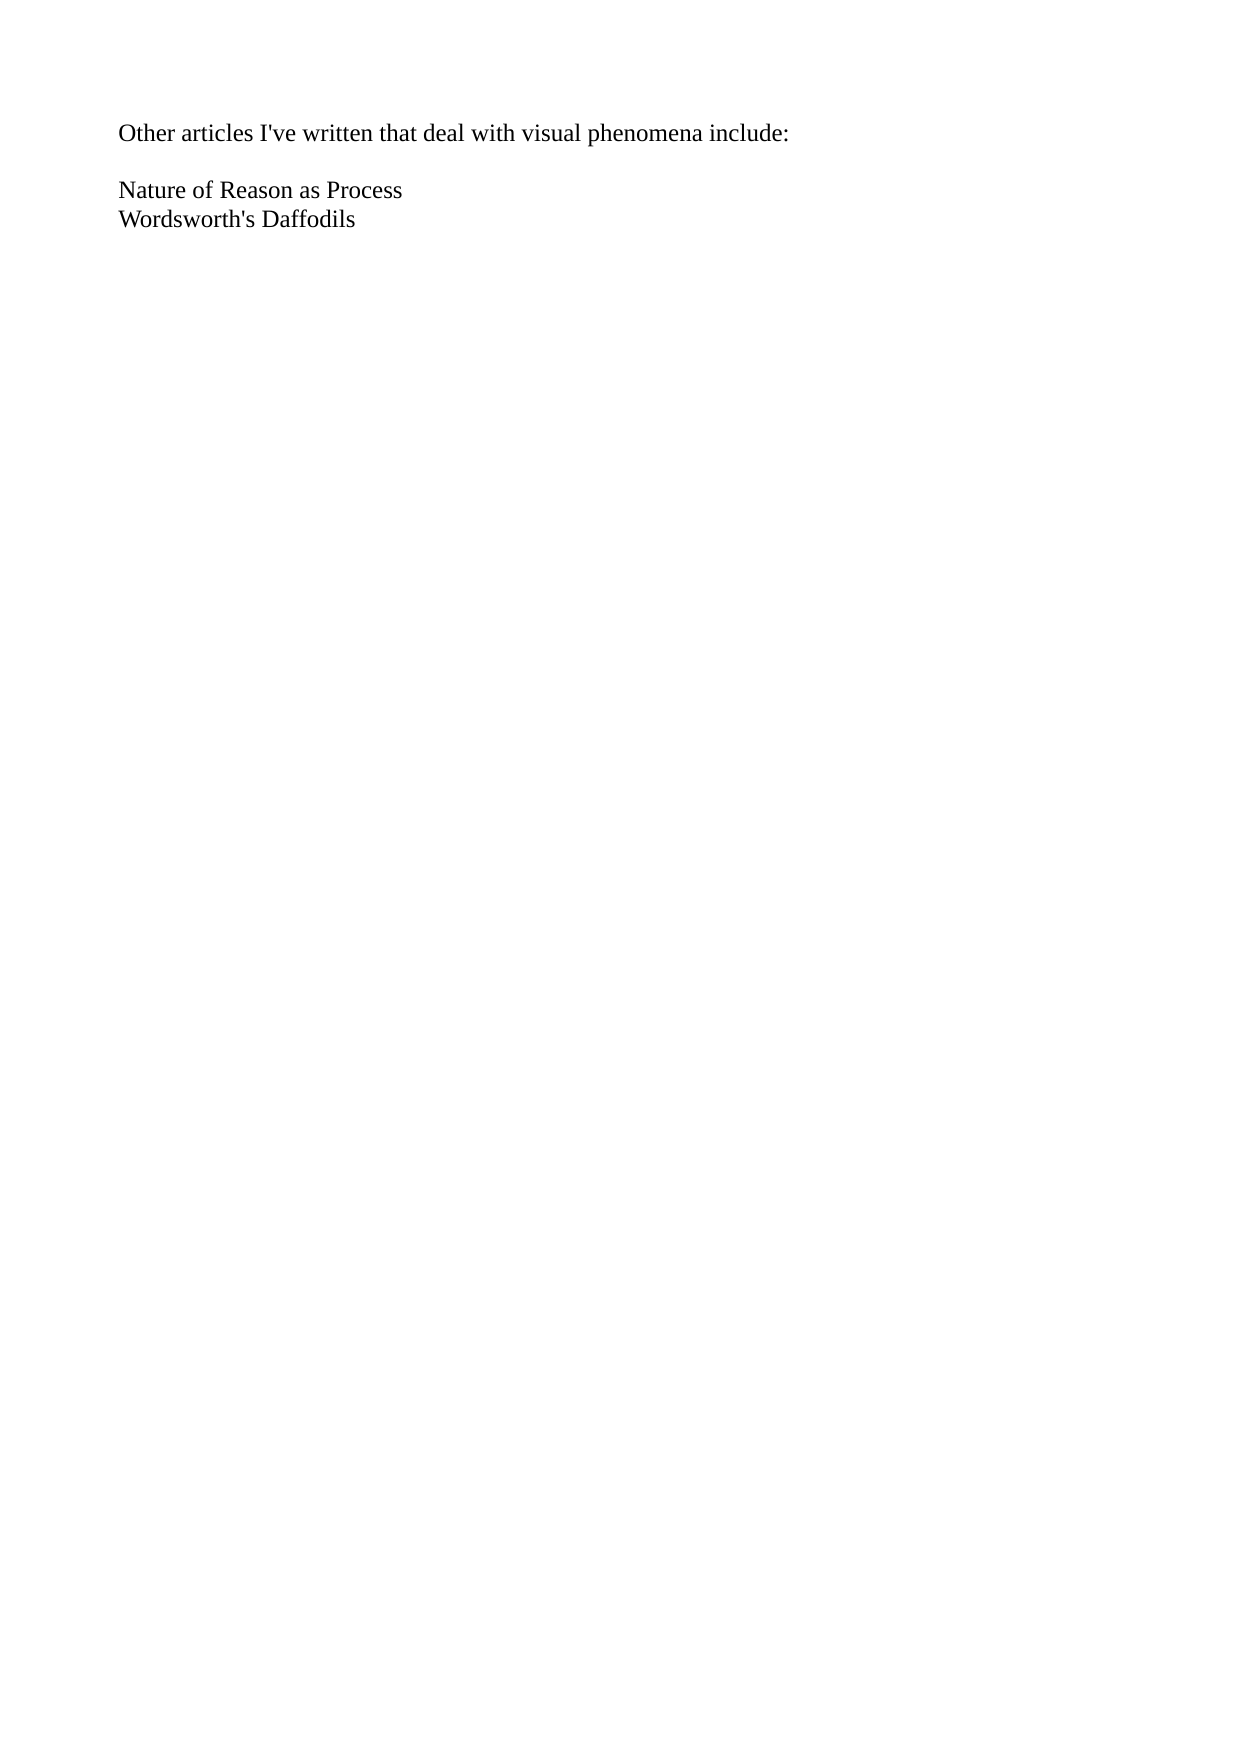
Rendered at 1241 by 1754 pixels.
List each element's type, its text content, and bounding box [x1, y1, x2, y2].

text Wordsworth's Daffodils [118, 204, 1122, 233]
text Other articles I've written that deal with visual phenomena include: [118, 118, 1122, 147]
text Nature of Reason as Process [118, 176, 1122, 204]
